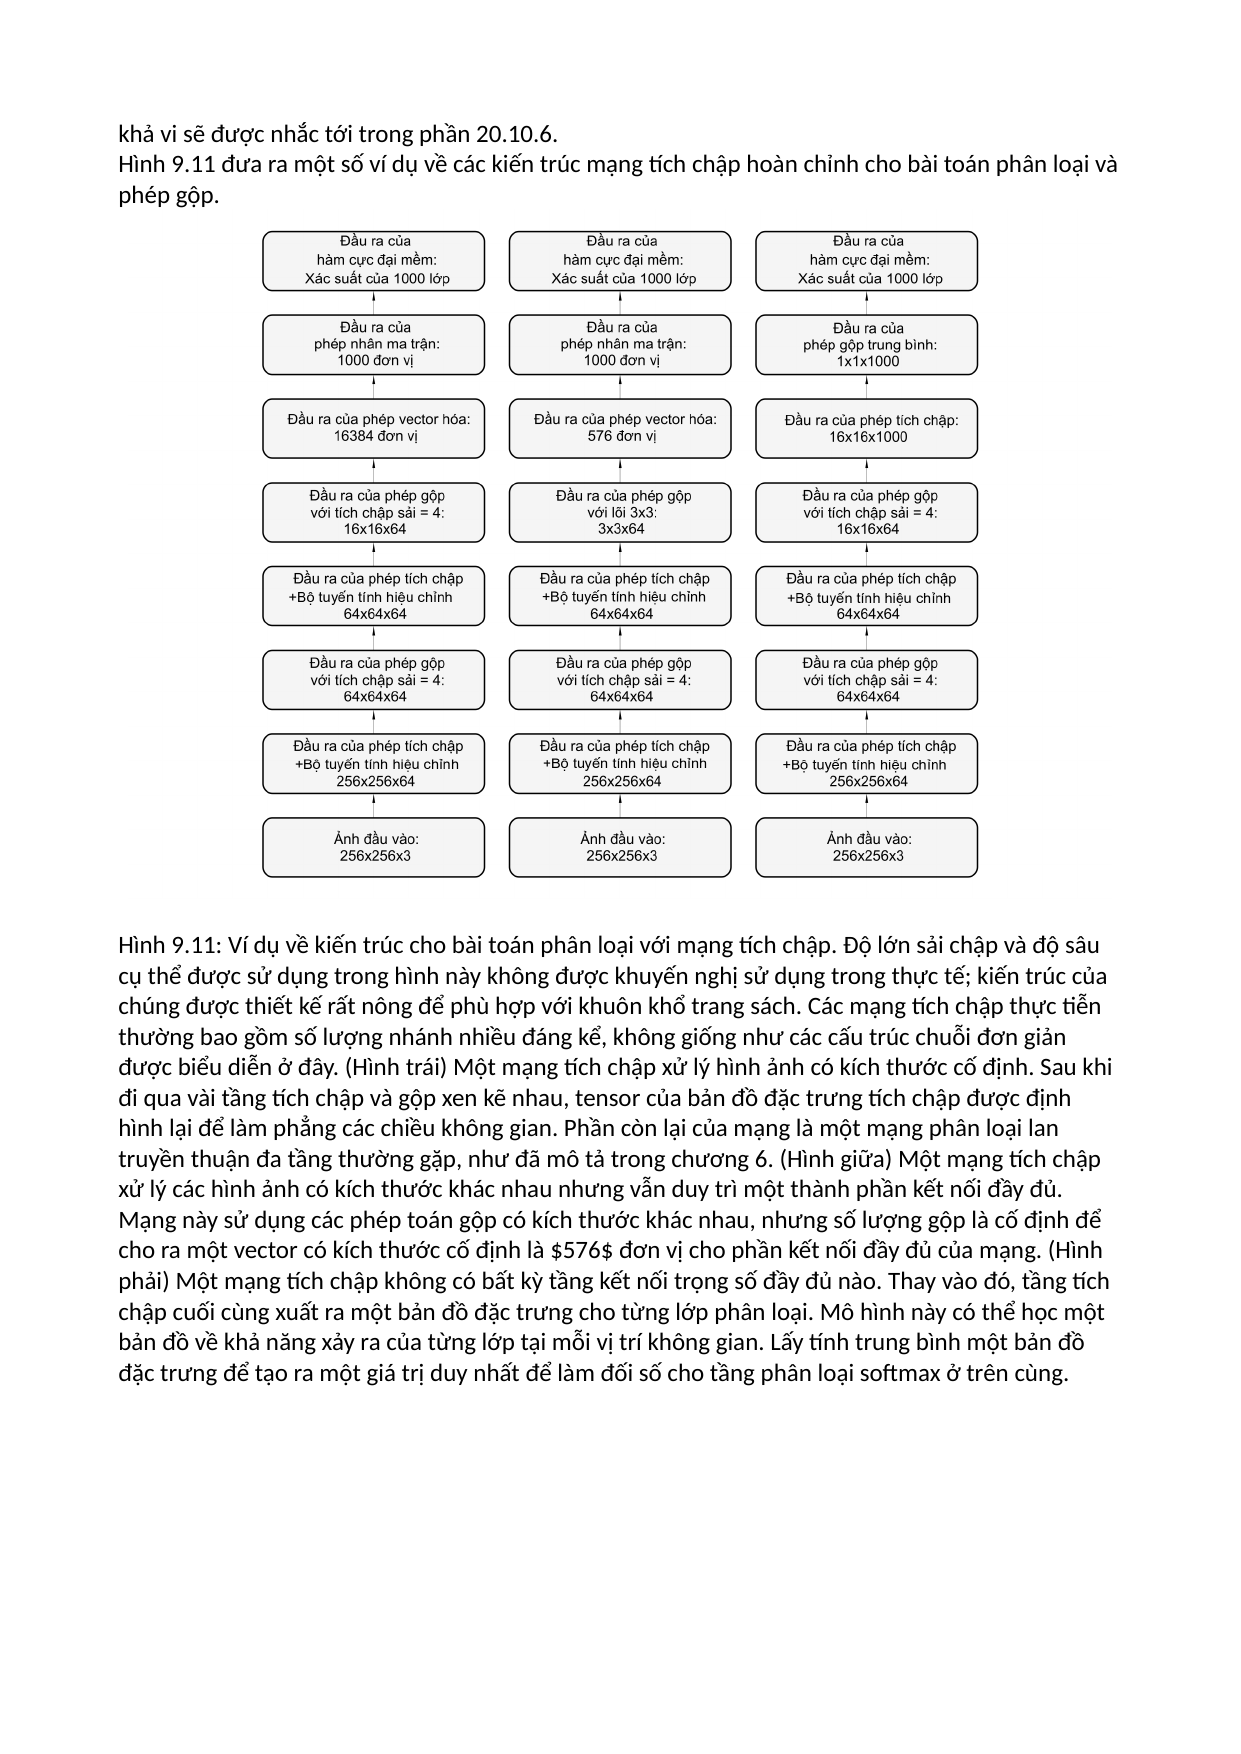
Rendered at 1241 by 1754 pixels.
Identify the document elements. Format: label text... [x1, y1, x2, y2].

picture [127, 209, 1113, 899]
text Hình 9.11 đưa ra một số ví dụ về các kiến trúc mạng tích chập hoàn chỉnh cho bài toán phân loại và phép gộp. [118, 149, 1122, 210]
text khả vi sẽ được nhắc tới trong phần 20.10.6. [118, 118, 1122, 149]
text Hình 9.11: Ví dụ về kiến trúc cho bài toán phân loại với mạng tích chập. Độ lớn sải chập và độ sâu cụ thể được sử dụng trong hình này không được khuyến nghị sử dụng trong thực tế; kiến trúc của chúng được thiết kế rất nông để phù hợp với khuôn khổ trang sách. Các mạng tích chập thực tiễn thường bao gồm số lượng nhánh nhiều đáng kể, không giống như các cấu trúc chuỗi đơn giản được biểu diễn ở đây. (Hình trái) Một mạng tích chập xử lý hình ảnh có kích thước cố định. Sau khi đi qua vài tầng tích chập và gộp xen kẽ nhau, tensor của bản đồ đặc trưng tích chập được định hình lại để làm phẳng các chiều không gian. Phần còn lại của mạng là một mạng phân loại lan truyền thuận đa tầng thường gặp, như đã mô tả trong chương 6. (Hình giữa) Một mạng tích chập xử lý các hình ảnh có kích thước khác nhau nhưng vẫn duy trì một thành phần kết nối đầy đủ. Mạng này sử dụng các phép toán gộp có kích thước khác nhau, nhưng số lượng gộp là cố định để cho ra một vector có kích thước cố định là $576$ đơn vị cho phần kết nối đầy đủ của mạng. (Hình phải) Một mạng tích chập không có bất kỳ tầng kết nối trọng số đầy đủ nào. Thay vào đó, tầng tích chập cuối cùng xuất ra một bản đồ đặc trưng cho từng lớp phân loại. Mô hình này có thể học một bản đồ về khả năng xảy ra của từng lớp tại mỗi vị trí không gian. Lấy tính trung bình một bản đồ đặc trưng để tạo ra một giá trị duy nhất để làm đối số cho tầng phân loại softmax ở trên cùng. [118, 929, 1122, 1387]
